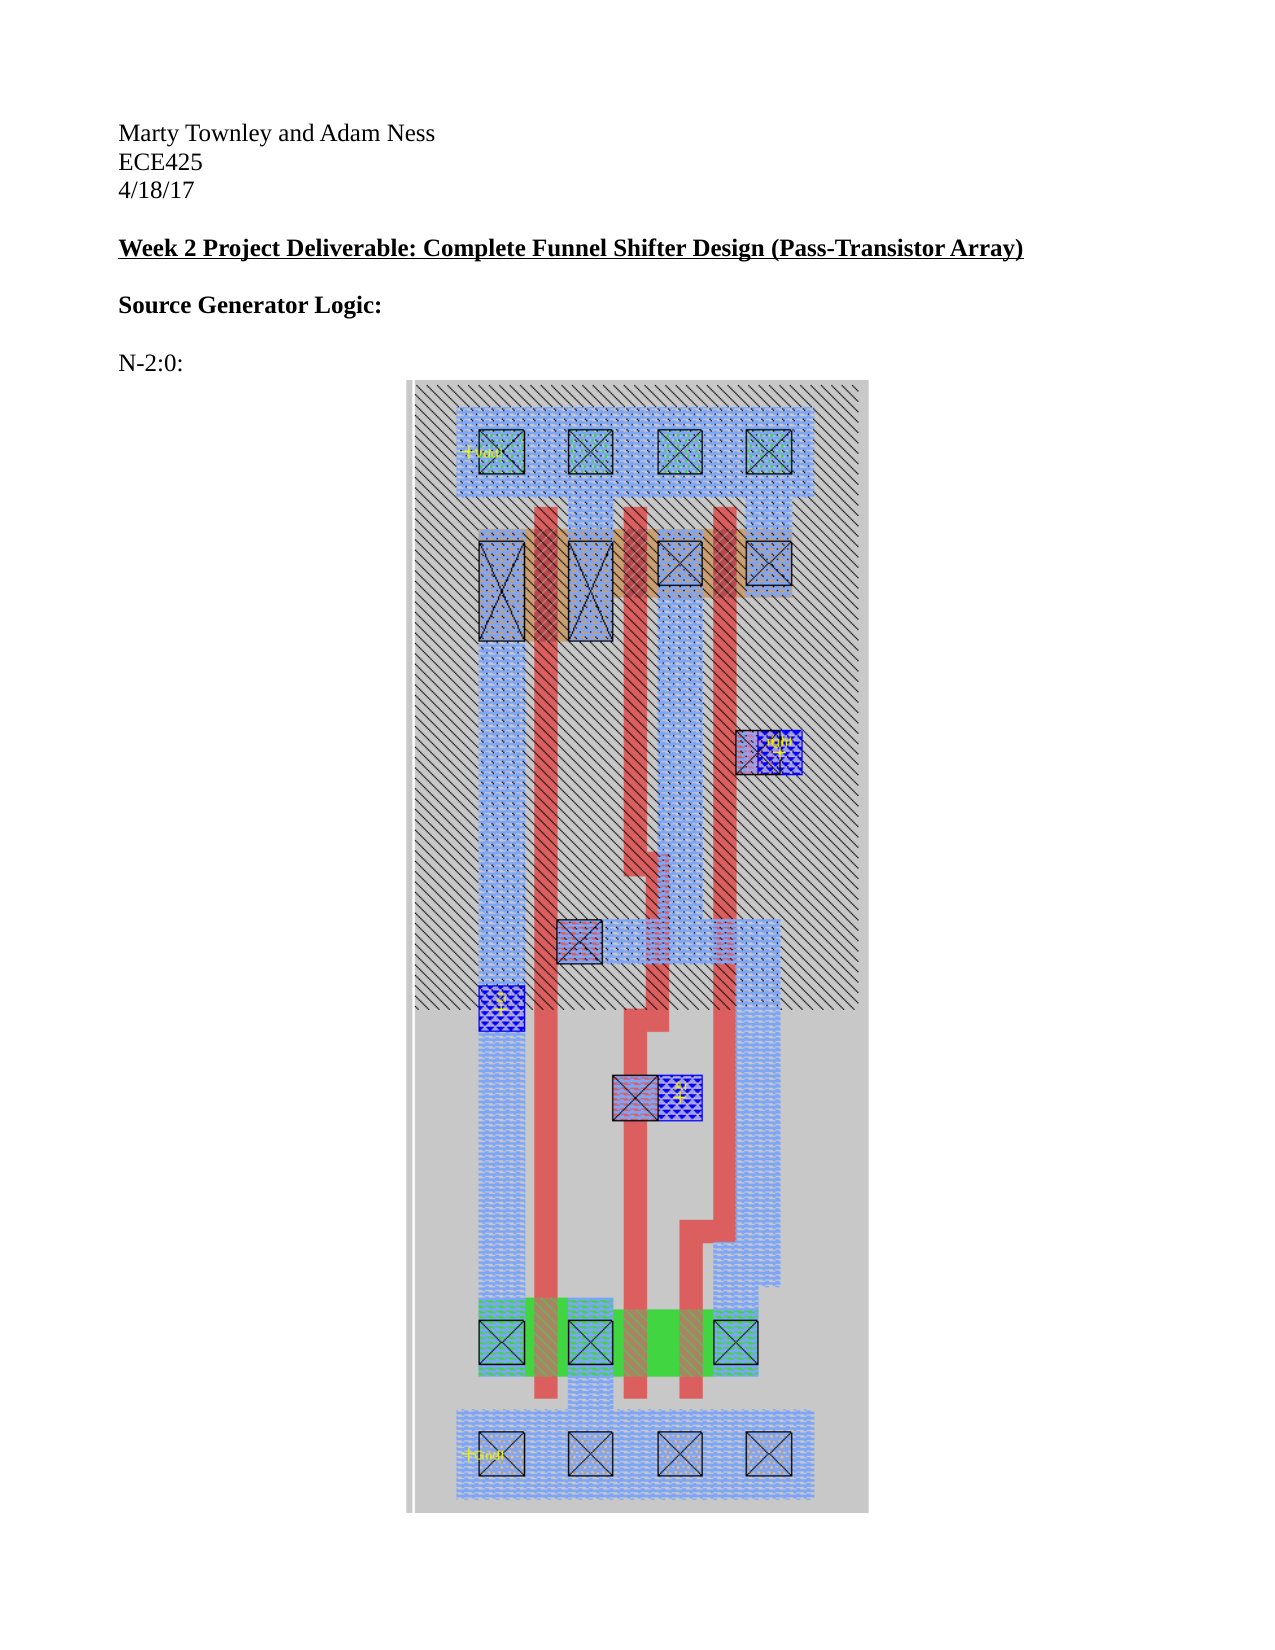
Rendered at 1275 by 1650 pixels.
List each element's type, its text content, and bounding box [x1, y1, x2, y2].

text ECE425 [118, 147, 1157, 176]
text 4/18/17 [118, 176, 1157, 204]
picture [406, 380, 869, 1513]
text N-2:0: [118, 348, 1157, 377]
text Week 2 Project Deliverable: Complete Funnel Shifter Design (Pass-Transistor Array) [118, 233, 1157, 262]
text Marty Townley and Adam Ness [118, 118, 1157, 147]
text Source Generator Logic: [118, 291, 1157, 319]
